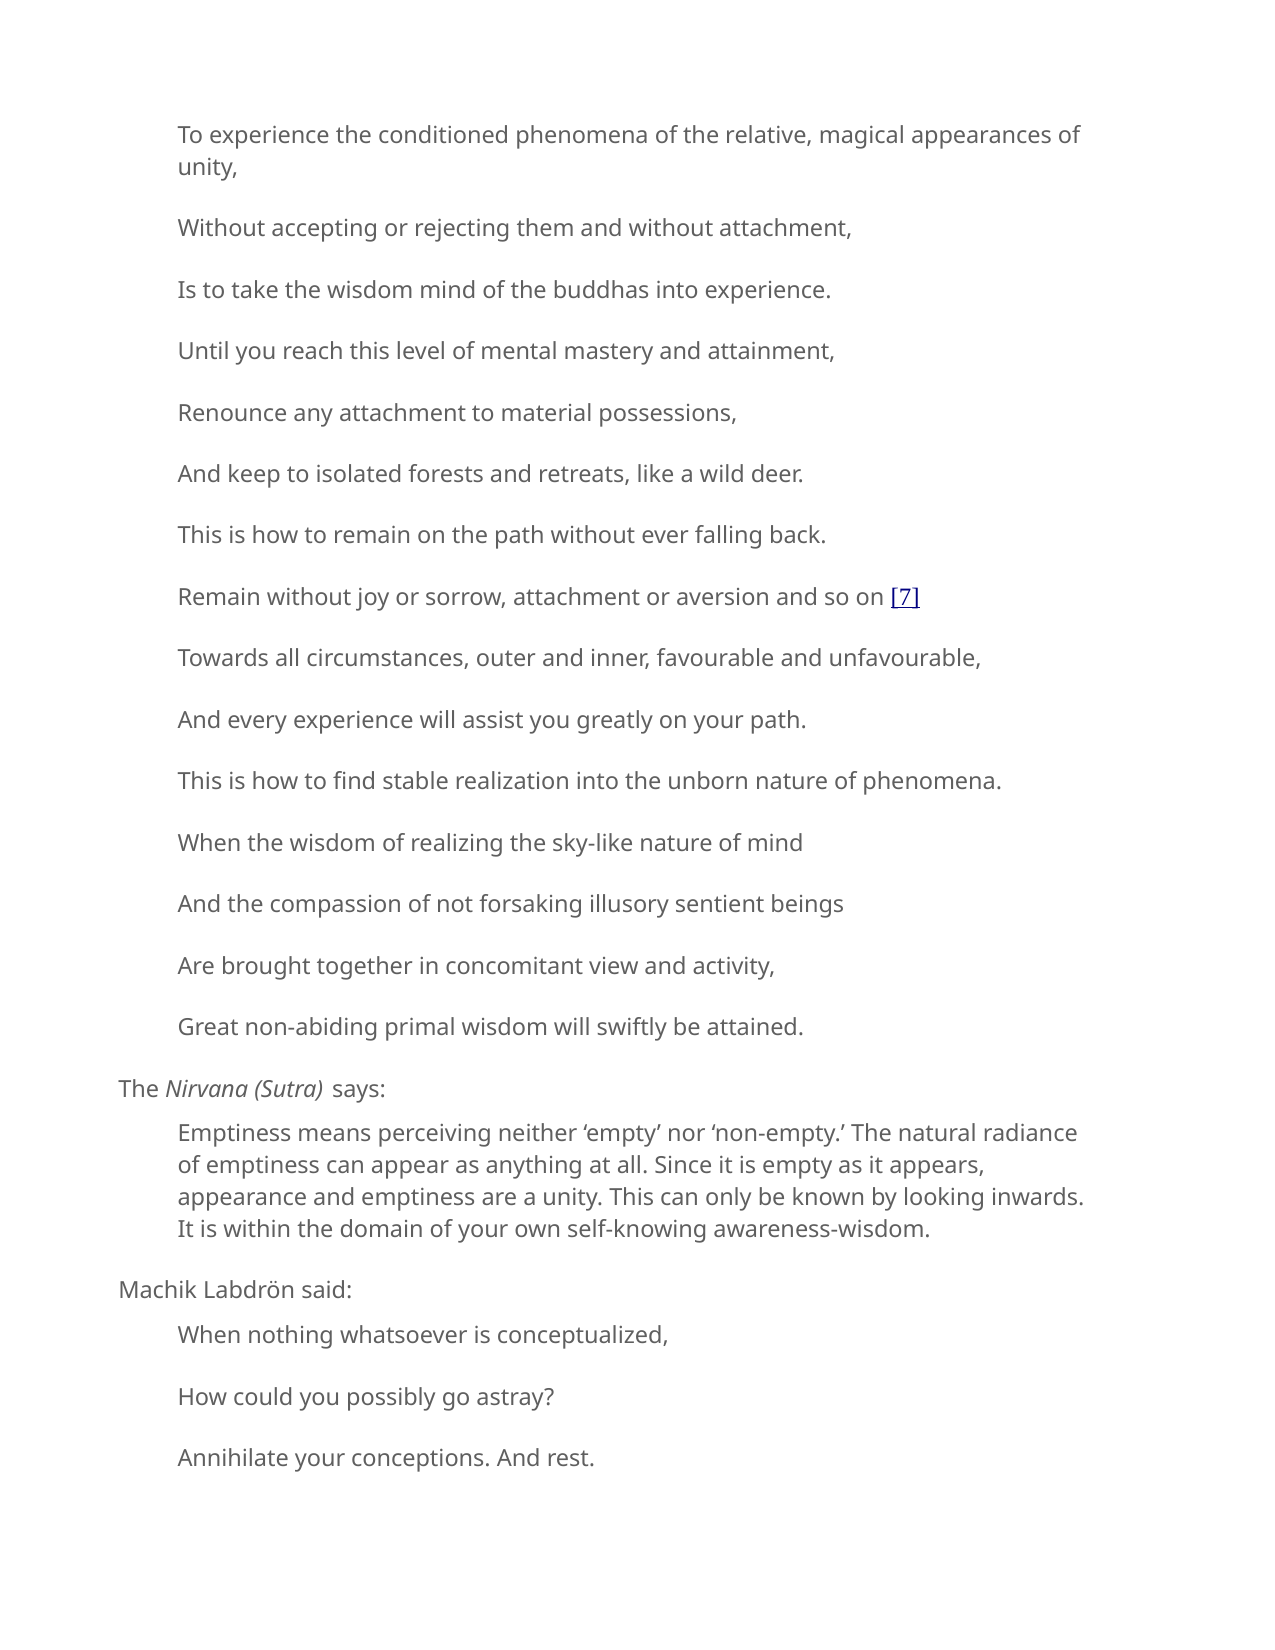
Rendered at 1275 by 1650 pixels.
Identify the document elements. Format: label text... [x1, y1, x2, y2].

text Are brought together in concomitant view and activity, [177, 949, 1098, 981]
text Without accepting or rejecting them and without attachment, [177, 212, 1098, 243]
text Annihilate your conceptions. And rest. [177, 1441, 1098, 1473]
text Emptiness means perceiving neither ‘empty’ nor ‘non-empty.’ The natural radiance of emptiness can appear as anything at all. Since it is empty as it appears, appearance and emptiness are a unity. This can only be known by looking inwards. It is within the domain of your own self-knowing awareness-wisdom. [177, 1116, 1098, 1244]
text This is how to remain on the path without ever falling back. [177, 519, 1098, 551]
text To experience the conditioned phenomena of the relative, magical appearances of unity, [177, 118, 1098, 182]
text When nothing whatsoever is conceptualized, [177, 1318, 1098, 1350]
text This is how to find stable realization into the unborn nature of phenomena. [177, 765, 1098, 797]
text Remain without joy or sorrow, attachment or aversion and so on [7] [177, 580, 1098, 612]
text Great non-abiding primal wisdom will swiftly be attained. [177, 1011, 1098, 1042]
text And keep to isolated forests and retreats, like a wild deer. [177, 457, 1098, 489]
text And every experience will assist you greatly on your path. [177, 703, 1098, 735]
text Until you reach this level of mental mastery and attainment, [177, 334, 1098, 366]
text When the wisdom of realizing the sky-like nature of mind [177, 826, 1098, 858]
text The Nirvana (Sutra) says: [118, 1072, 1157, 1104]
text Towards all circumstances, outer and inner, favourable and unfavourable, [177, 642, 1098, 674]
text And the compassion of not forsaking illusory sentient beings [177, 888, 1098, 919]
text Renounce any attachment to material possessions, [177, 396, 1098, 428]
text Is to take the wisdom mind of the buddhas into experience. [177, 273, 1098, 305]
text Machik Labdrön said: [118, 1274, 1157, 1306]
text How could you possibly go astray? [177, 1380, 1098, 1412]
